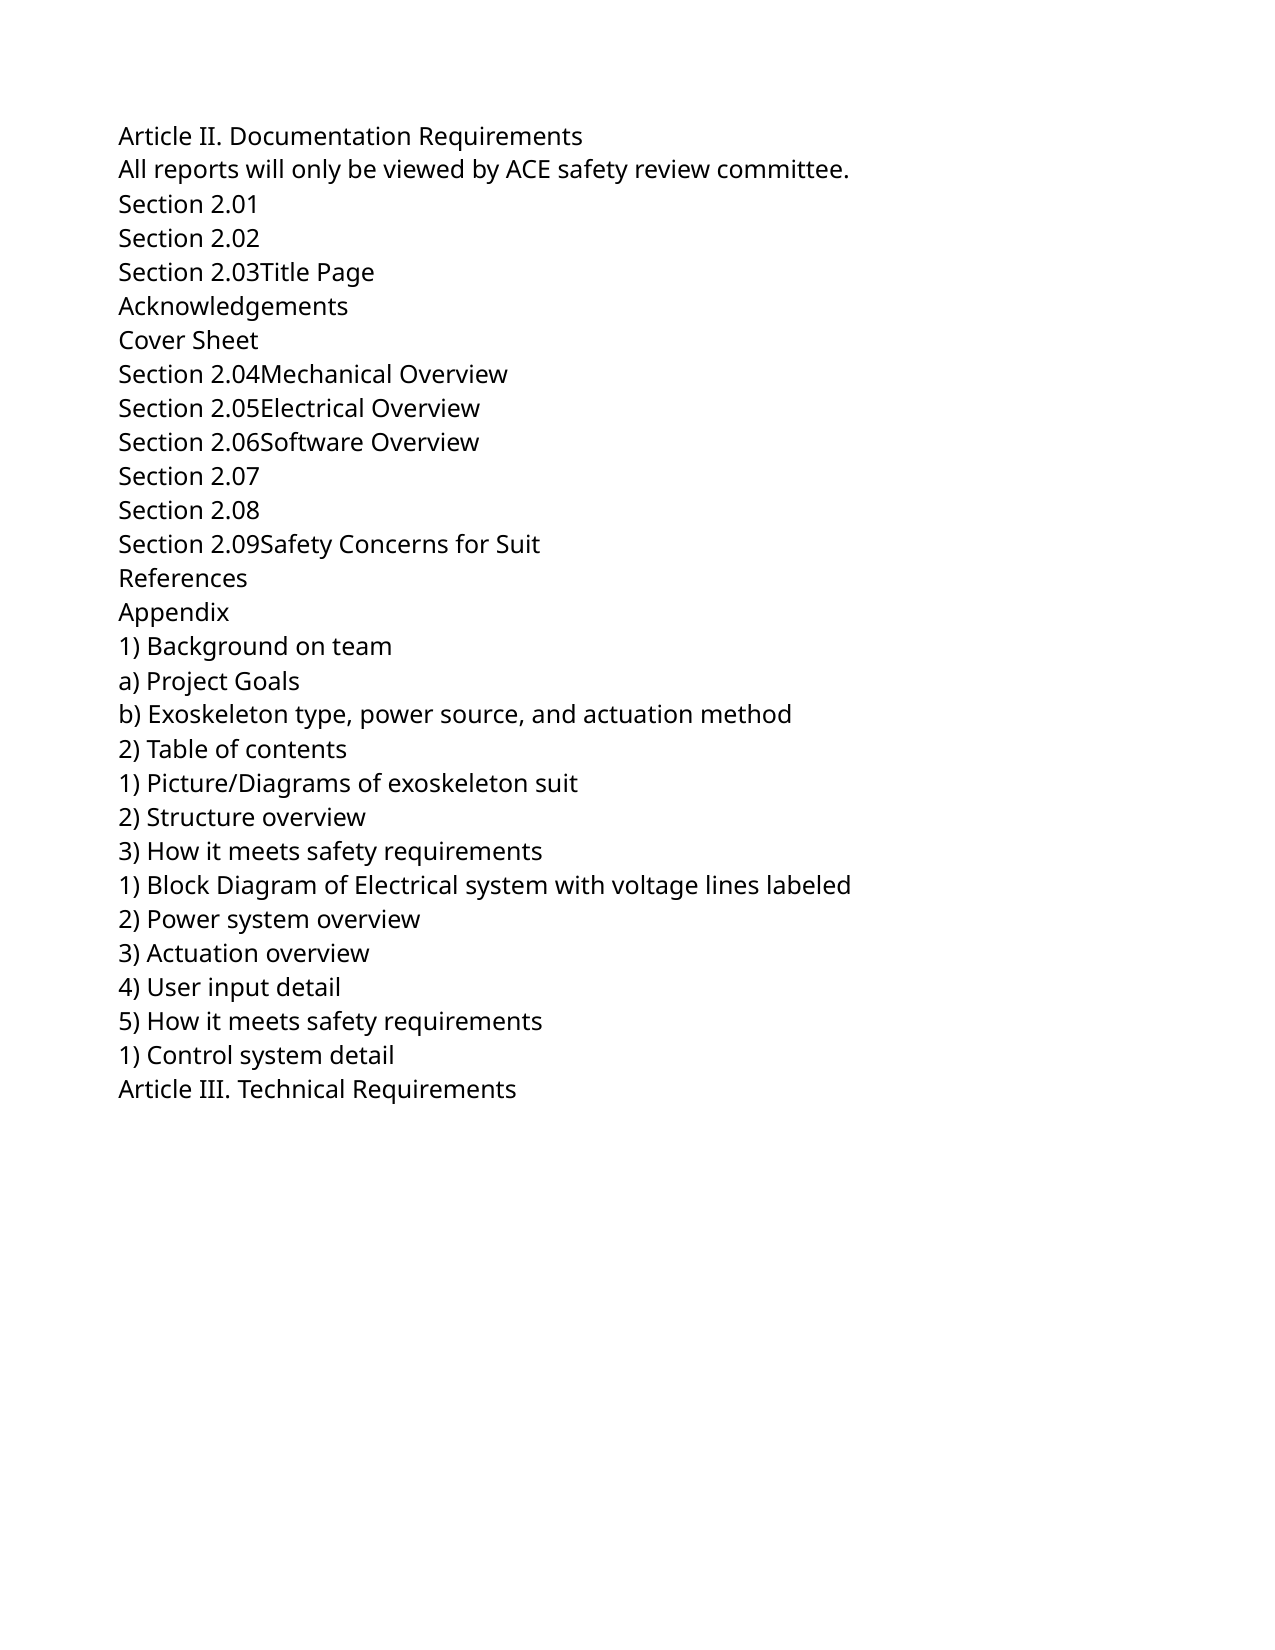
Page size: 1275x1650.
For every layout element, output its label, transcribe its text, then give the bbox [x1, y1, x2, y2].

text Section 2.09Safety Concerns for Suit [118, 527, 1157, 561]
text 2) Power system overview [118, 902, 1157, 936]
text Section 2.02 [118, 220, 1157, 254]
text b) Exoskeleton type, power source, and actuation method [118, 697, 1157, 731]
text 2) Table of contents [118, 731, 1157, 765]
text Section 2.08 [118, 493, 1157, 527]
text 1) Block Diagram of Electrical system with voltage lines labeled [118, 867, 1157, 902]
text All reports will only be viewed by ACE safety review committee. [118, 152, 1157, 186]
text 3) How it meets safety requirements [118, 833, 1157, 867]
text Section 2.01 [118, 186, 1157, 220]
text 5) How it meets safety requirements [118, 1004, 1157, 1038]
text 1) Control system detail [118, 1038, 1157, 1072]
text Section 2.06Software Overview [118, 425, 1157, 459]
text 1) Picture/Diagrams of exoskeleton suit [118, 765, 1157, 799]
text 1) Background on team [118, 629, 1157, 663]
text 3) Actuation overview [118, 936, 1157, 970]
text References [118, 561, 1157, 595]
text a) Project Goals [118, 663, 1157, 697]
text Section 2.03Title Page [118, 254, 1157, 288]
text Section 2.07 [118, 459, 1157, 493]
text Cover Sheet [118, 322, 1157, 357]
text Article III. Technical Requirements [118, 1072, 1157, 1106]
text 4) User input detail [118, 970, 1157, 1004]
text Section 2.05Electrical Overview [118, 391, 1157, 425]
text Section 2.04Mechanical Overview [118, 357, 1157, 391]
text Article II. Documentation Requirements [118, 118, 1157, 152]
text Appendix [118, 595, 1157, 629]
text 2) Structure overview [118, 799, 1157, 833]
text Acknowledgements [118, 288, 1157, 322]
